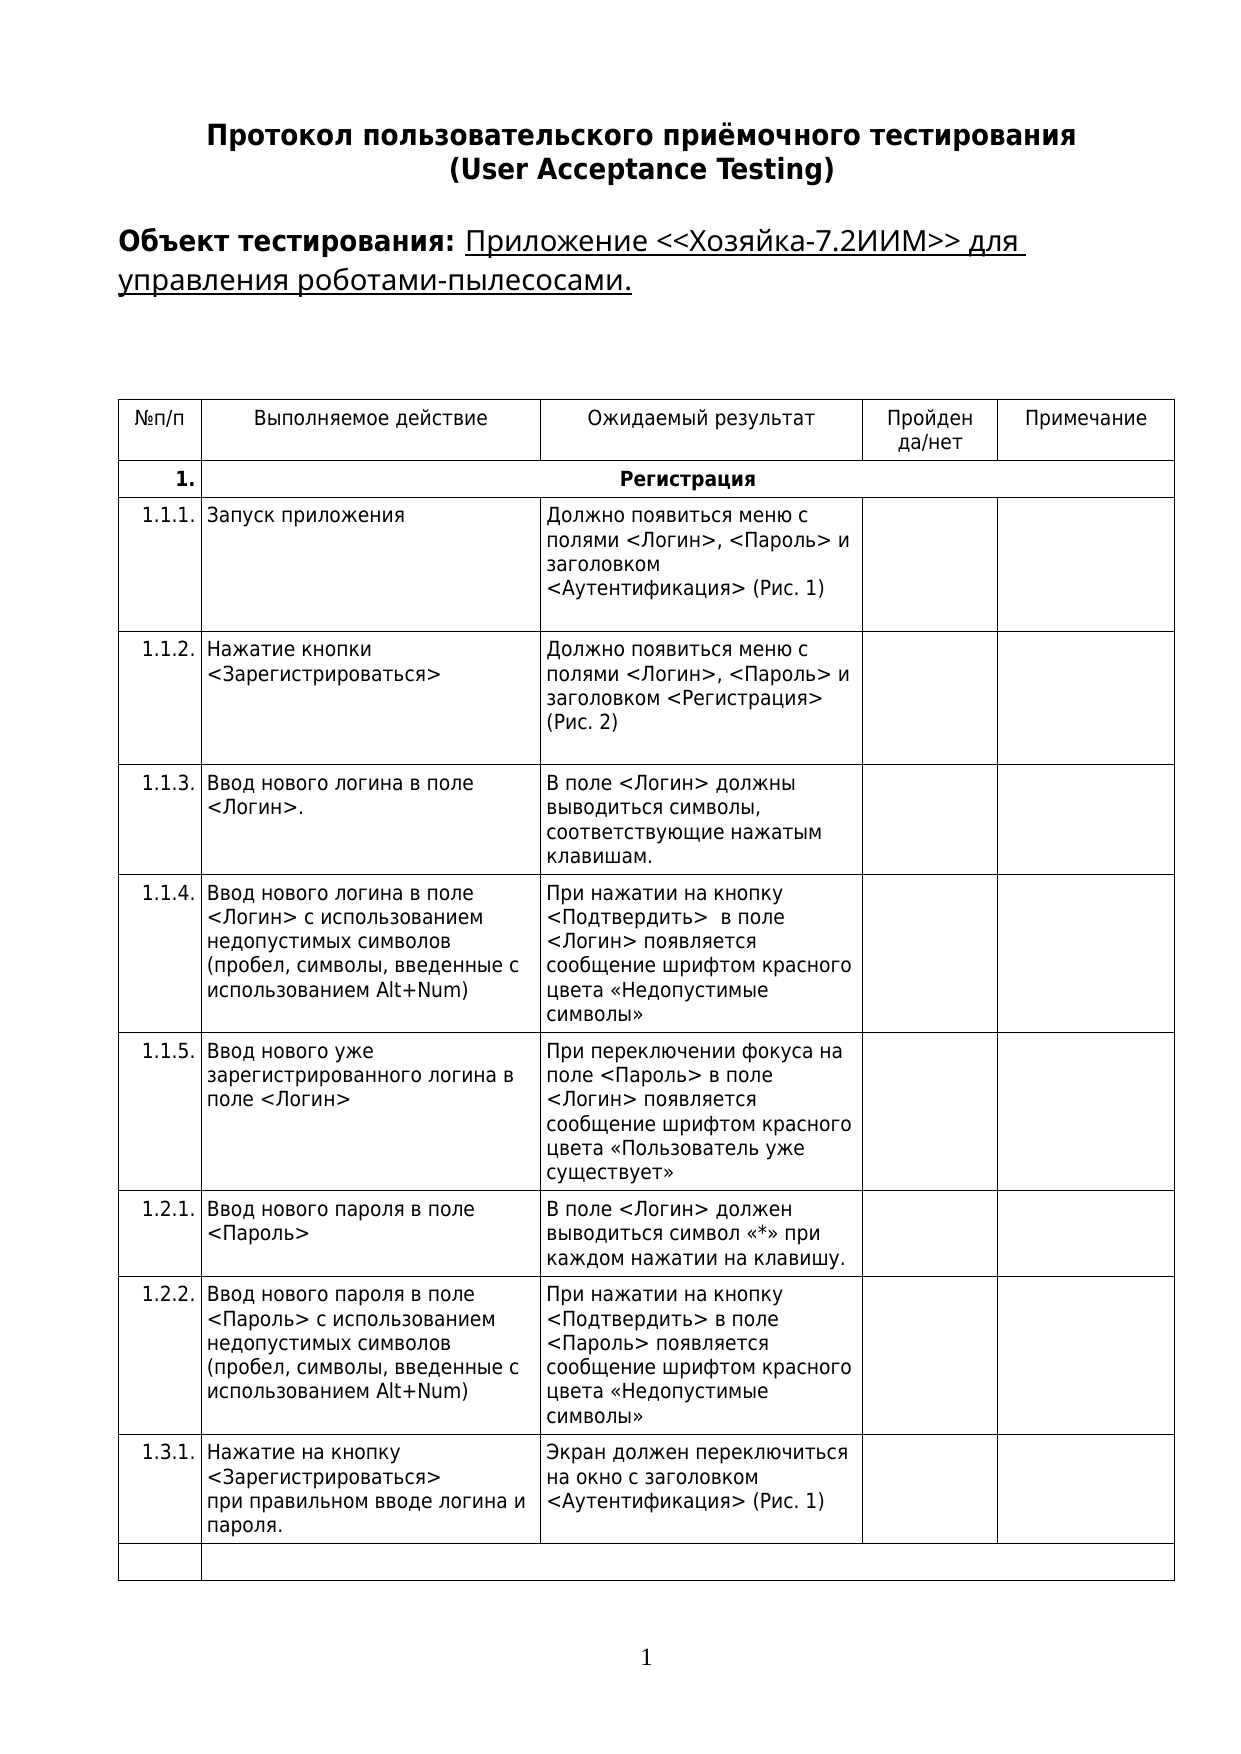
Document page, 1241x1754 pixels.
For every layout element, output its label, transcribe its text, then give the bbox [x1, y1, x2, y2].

table_cell В поле <Логин> должен выводиться символ «*» при каждом нажатии на клавишу. [541, 1191, 862, 1276]
table_cell Нажатие кнопки <Зарегистрироваться> [202, 632, 540, 764]
table_header №п/п [119, 400, 201, 460]
table_cell Ввод нового уже зарегистрированного логина в поле <Логин> [202, 1033, 540, 1190]
table_cell 1.2.1. [119, 1191, 201, 1276]
table_cell [863, 875, 997, 1032]
table_header Пройден да/нет [863, 400, 997, 460]
table_cell Ввод нового логина в поле <Логин>. [202, 765, 540, 874]
table_cell [863, 765, 997, 874]
text (User Acceptance Testing) [118, 152, 1174, 186]
table_cell Должно появиться меню с полями <Логин>, <Пароль> и заголовком <Регистрация> (Рис. 2) [541, 632, 862, 764]
table_cell Ввод нового пароля в поле <Пароль> [202, 1191, 540, 1276]
table_cell [998, 632, 1174, 764]
table_cell 1.1.1. [119, 498, 201, 631]
table_cell Регистрация [202, 461, 1174, 497]
table_cell [863, 1277, 997, 1434]
table_cell Нажатие на кнопку <Зарегистрироваться> при правильном вводе логина и пароля. [202, 1435, 540, 1543]
table_cell [202, 1544, 1174, 1580]
table_cell [998, 1191, 1174, 1276]
text Протокол пользовательского приёмочного тестирования [118, 118, 1174, 152]
table_cell 1. [119, 461, 201, 497]
table_cell Ввод нового пароля в поле <Пароль> с использованием недопустимых символов (пробел, символы, введенные с использованием Alt+Num) [202, 1277, 540, 1434]
table_header Выполняемое действие [202, 400, 540, 460]
table_cell 1.1.2. [119, 632, 201, 764]
table_cell [998, 765, 1174, 874]
table_cell [863, 1033, 997, 1190]
table_cell [998, 1277, 1174, 1434]
text Объект тестирования: Приложение <<Хозяйка-7.2ИИМ>> для управления роботами-пылесосами. [118, 220, 1174, 299]
table_cell При переключении фокуса на поле <Пароль> в поле <Логин> появляется сообщение шрифтом красного цвета «Пользователь уже существует» [541, 1033, 862, 1190]
table_cell [998, 1033, 1174, 1190]
table_cell Запуск приложения [202, 498, 540, 631]
table_cell [119, 1544, 201, 1580]
table_cell Ввод нового логина в поле <Логин> с использованием недопустимых символов (пробел, символы, введенные с использованием Alt+Num) [202, 875, 540, 1032]
table_header Ожидаемый результат [541, 400, 862, 460]
table_cell [998, 1435, 1174, 1543]
table_cell 1.2.2. [119, 1277, 201, 1434]
table_cell 1.1.3. [119, 765, 201, 874]
table_header Примечание [998, 400, 1174, 460]
table_cell [998, 875, 1174, 1032]
table_cell При нажатии на кнопку <Подтвердить> в поле <Пароль> появляется сообщение шрифтом красного цвета «Недопустимые символы» [541, 1277, 862, 1434]
table_cell [863, 632, 997, 764]
table_cell Экран должен переключиться на окно с заголовком <Аутентификация> (Рис. 1) [541, 1435, 862, 1543]
table_cell 1.1.4. [119, 875, 201, 1032]
table_cell [863, 1191, 997, 1276]
table_cell При нажатии на кнопку <Подтвердить> в поле <Логин> появляется сообщение шрифтом красного цвета «Недопустимые символы» [541, 875, 862, 1032]
table_cell [998, 498, 1174, 631]
table_cell [863, 498, 997, 631]
table_cell [863, 1435, 997, 1543]
table_cell В поле <Логин> должны выводиться символы, соответствующие нажатым клавишам. [541, 765, 862, 874]
table_cell 1.1.5. [119, 1033, 201, 1190]
table_cell Должно появиться меню с полями <Логин>, <Пароль> и заголовком <Аутентификация> (Рис. 1) [541, 498, 862, 631]
table_cell 1.3.1. [119, 1435, 201, 1543]
